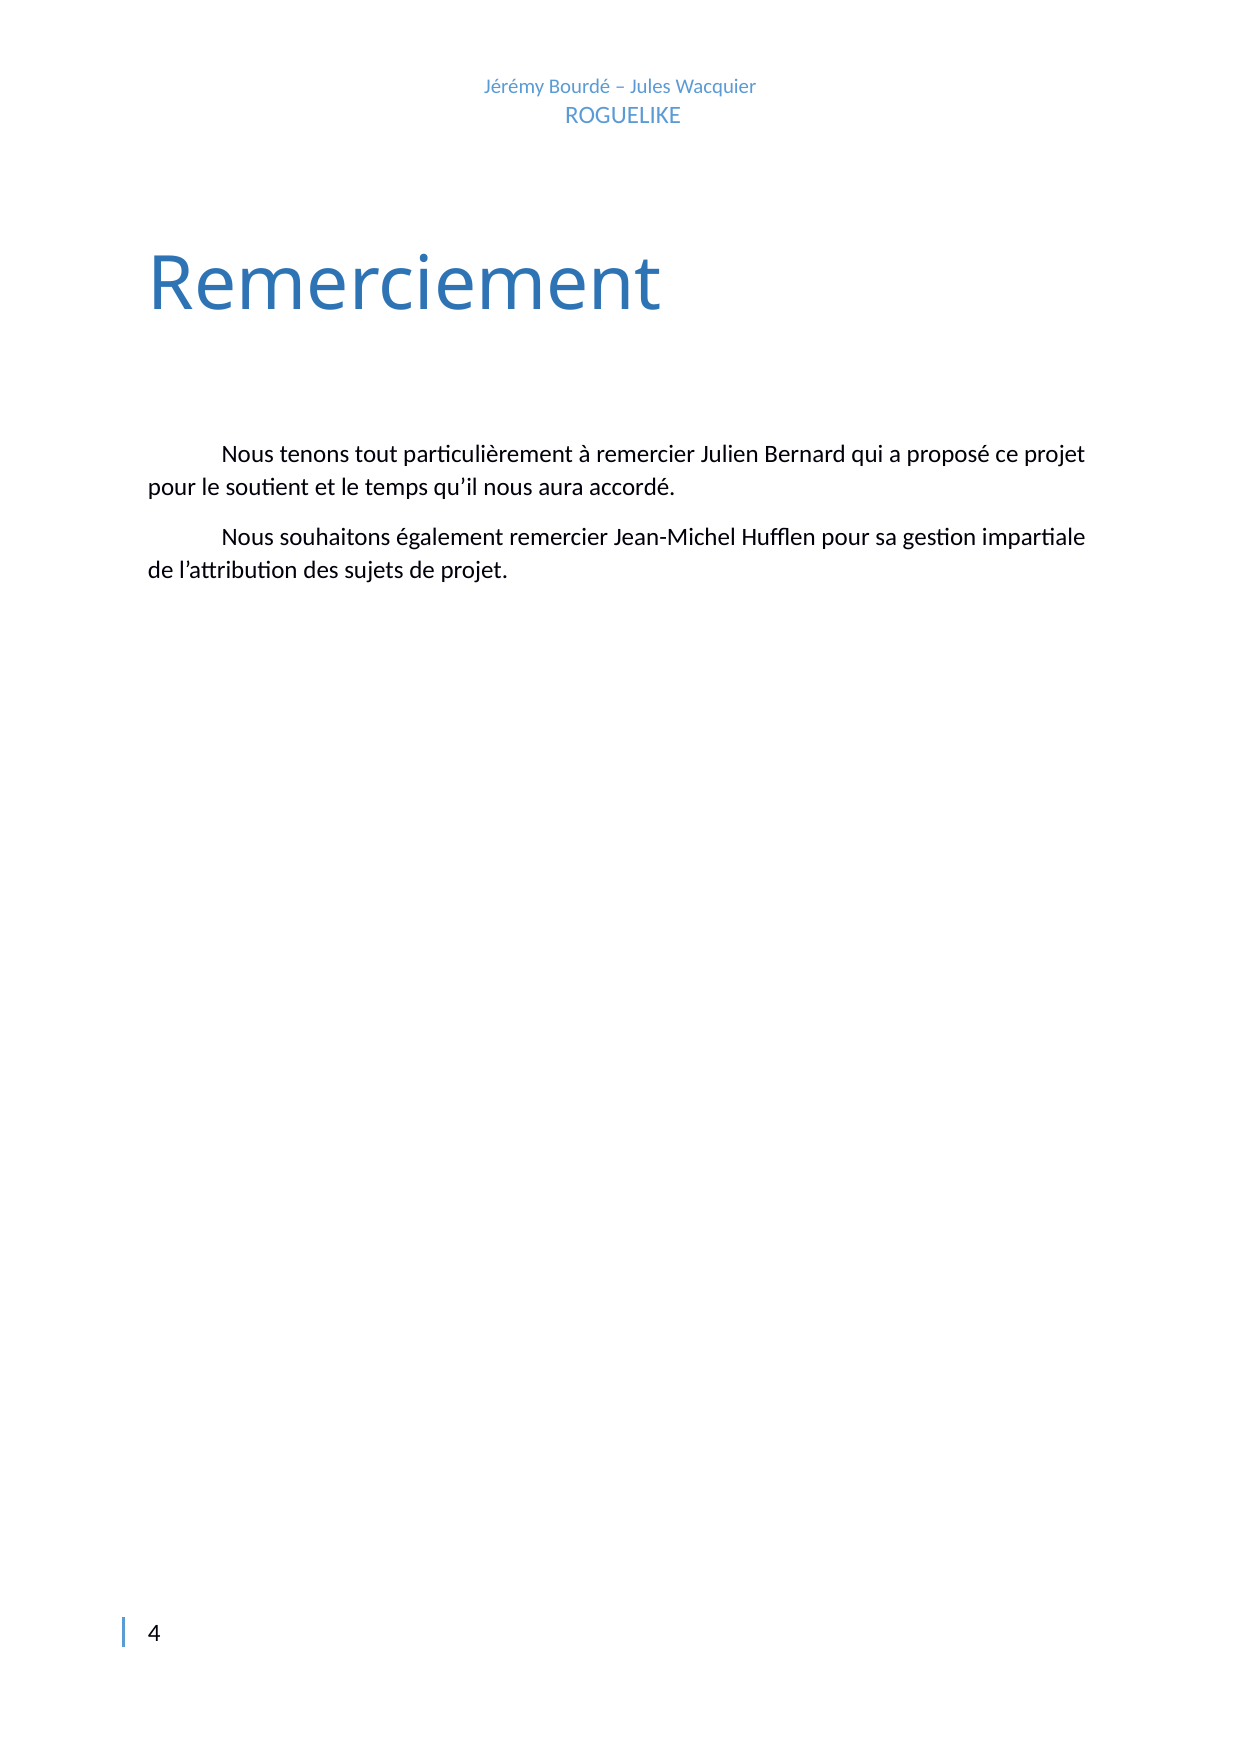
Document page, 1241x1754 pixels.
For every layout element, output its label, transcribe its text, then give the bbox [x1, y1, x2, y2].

text Nous tenons tout particulièrement à remercier Julien Bernard qui a proposé ce projet pour le soutient et le temps qu’il nous aura accordé. [148, 439, 1093, 502]
text Nous souhaitons également remercier Jean-Michel Hufflen pour sa gestion impartiale de l’attribution des sujets de projet. [148, 521, 1093, 584]
subtitle Remerciement [148, 229, 1093, 331]
